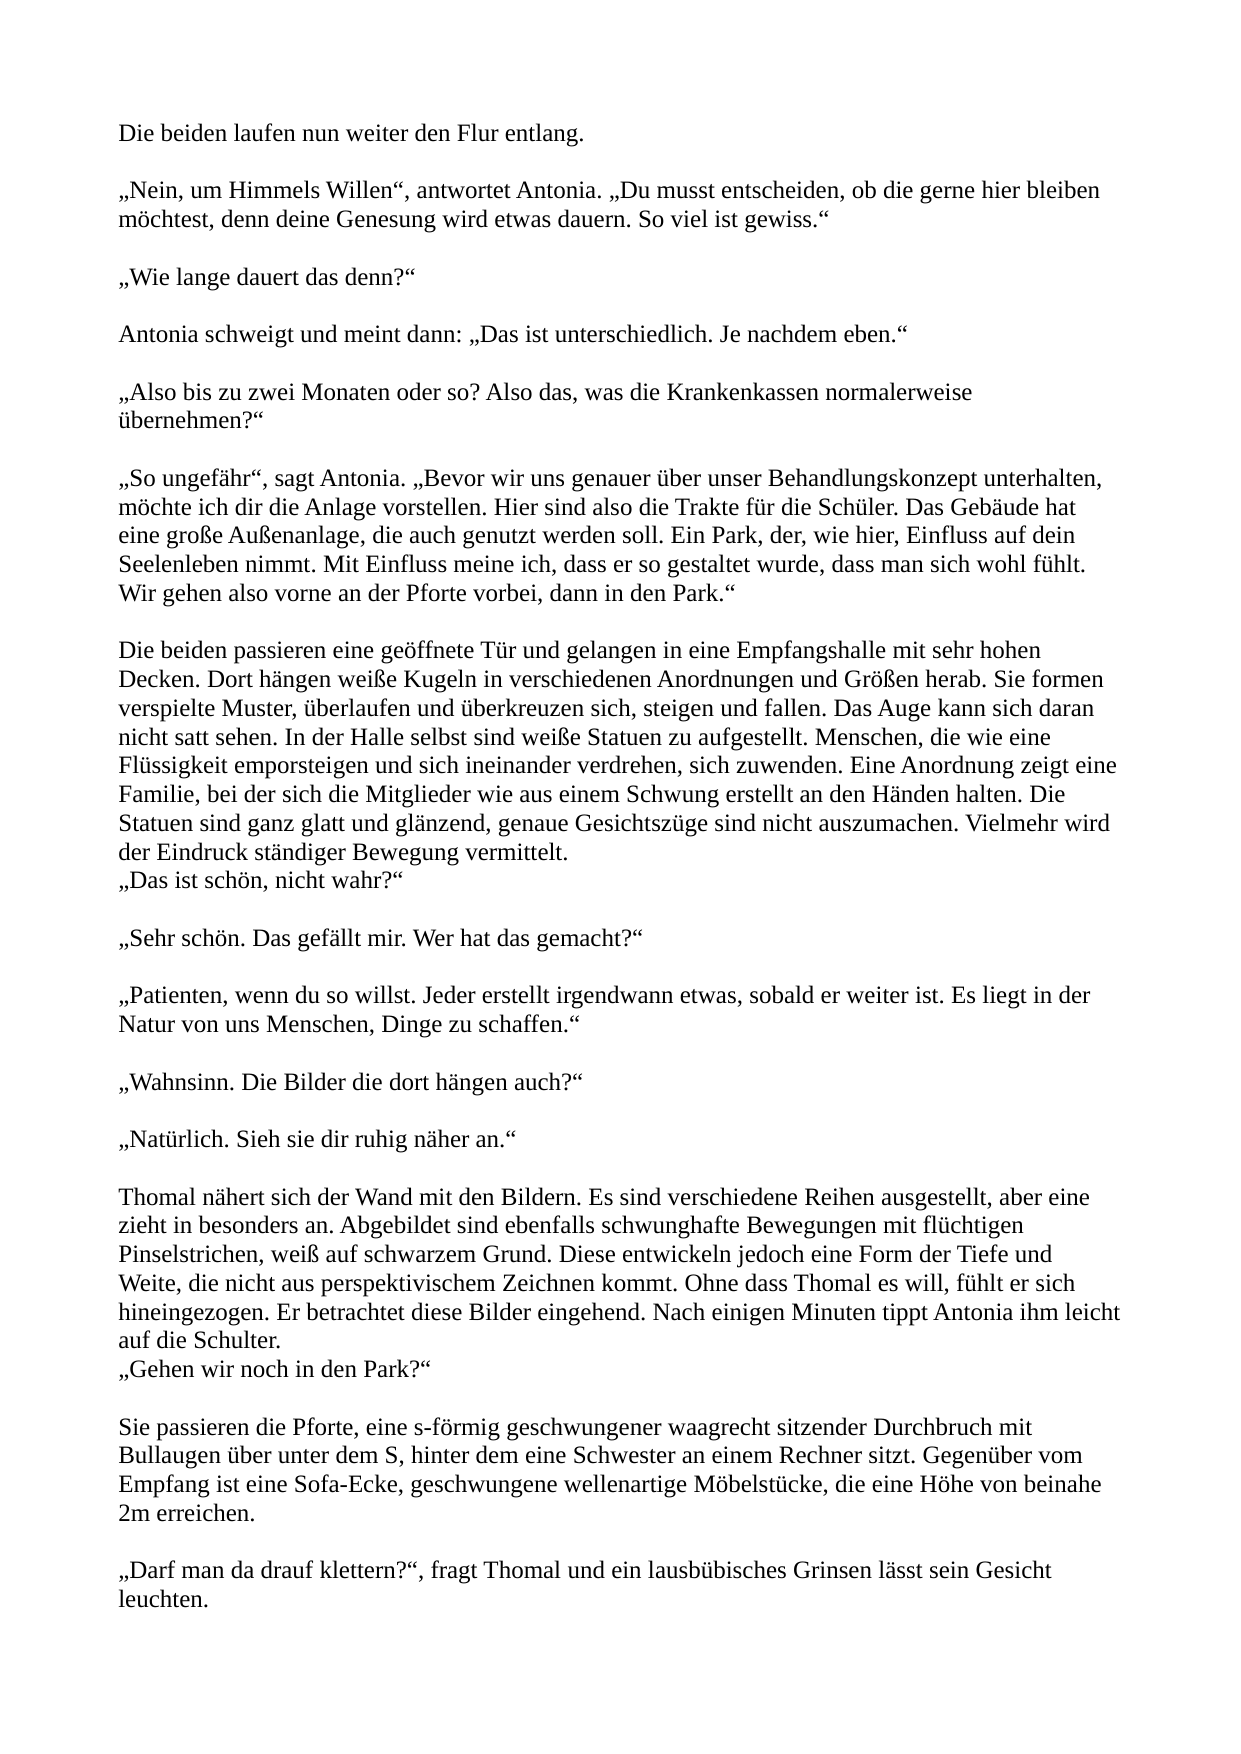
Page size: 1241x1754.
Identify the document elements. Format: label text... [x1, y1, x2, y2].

text „Nein, um Himmels Willen“, antwortet Antonia. „Du musst entscheiden, ob die gerne hier bleiben möchtest, denn deine Genesung wird etwas dauern. So viel ist gewiss.“ [118, 176, 1122, 233]
text „Wahnsinn. Die Bilder die dort hängen auch?“ [118, 1067, 1122, 1096]
text Sie passieren die Pforte, eine s-förmig geschwungener waagrecht sitzender Durchbruch mit Bullaugen über unter dem S, hinter dem eine Schwester an einem Rechner sitzt. Gegenüber vom Empfang ist eine Sofa-Ecke, geschwungene wellenartige Möbelstücke, die eine Höhe von beinahe 2m erreichen. [118, 1412, 1122, 1527]
text Antonia schweigt und meint dann: „Das ist unterschiedlich. Je nachdem eben.“ [118, 319, 1122, 348]
text „So ungefähr“, sagt Antonia. „Bevor wir uns genauer über unser Behandlungskonzept unterhalten, möchte ich dir die Anlage vorstellen. Hier sind also die Trakte für die Schüler. Das Gebäude hat eine große Außenanlage, die auch genutzt werden soll. Ein Park, der, wie hier, Einfluss auf dein Seelenleben nimmt. Mit Einfluss meine ich, dass er so gestaltet wurde, dass man sich wohl fühlt. Wir gehen also vorne an der Pforte vorbei, dann in den Park.“ [118, 463, 1122, 607]
text Die beiden laufen nun weiter den Flur entlang. [118, 118, 1122, 147]
text Die beiden passieren eine geöffnete Tür und gelangen in eine Empfangshalle mit sehr hohen Decken. Dort hängen weiße Kugeln in verschiedenen Anordnungen und Größen herab. Sie formen verspielte Muster, überlaufen und überkreuzen sich, steigen und fallen. Das Auge kann sich daran nicht satt sehen. In der Halle selbst sind weiße Statuen zu aufgestellt. Menschen, die wie eine Flüssigkeit emporsteigen und sich ineinander verdrehen, sich zuwenden. Eine Anordnung zeigt eine Familie, bei der sich die Mitglieder wie aus einem Schwung erstellt an den Händen halten. Die Statuen sind ganz glatt und glänzend, genaue Gesichtszüge sind nicht auszumachen. Vielmehr wird der Eindruck ständiger Bewegung vermittelt. [118, 636, 1122, 866]
text „Sehr schön. Das gefällt mir. Wer hat das gemacht?“ [118, 923, 1122, 952]
text „Patienten, wenn du so willst. Jeder erstellt irgendwann etwas, sobald er weiter ist. Es liegt in der Natur von uns Menschen, Dinge zu schaffen.“ [118, 981, 1122, 1038]
text „Das ist schön, nicht wahr?“ [118, 866, 1122, 894]
text „Gehen wir noch in den Park?“ [118, 1354, 1122, 1383]
text „Darf man da drauf klettern?“, fragt Thomal und ein lausbübisches Grinsen lässt sein Gesicht leuchten. [118, 1556, 1122, 1613]
text „Also bis zu zwei Monaten oder so? Also das, was die Krankenkassen normalerweise übernehmen?“ [118, 377, 1122, 434]
text „Natürlich. Sieh sie dir ruhig näher an.“ [118, 1124, 1122, 1153]
text Thomal nähert sich der Wand mit den Bildern. Es sind verschiedene Reihen ausgestellt, aber eine zieht in besonders an. Abgebildet sind ebenfalls schwunghafte Bewegungen mit flüchtigen Pinselstrichen, weiß auf schwarzem Grund. Diese entwickeln jedoch eine Form der Tiefe und Weite, die nicht aus perspektivischem Zeichnen kommt. Ohne dass Thomal es will, fühlt er sich hineingezogen. Er betrachtet diese Bilder eingehend. Nach einigen Minuten tippt Antonia ihm leicht auf die Schulter. [118, 1182, 1122, 1354]
text „Wie lange dauert das denn?“ [118, 262, 1122, 291]
